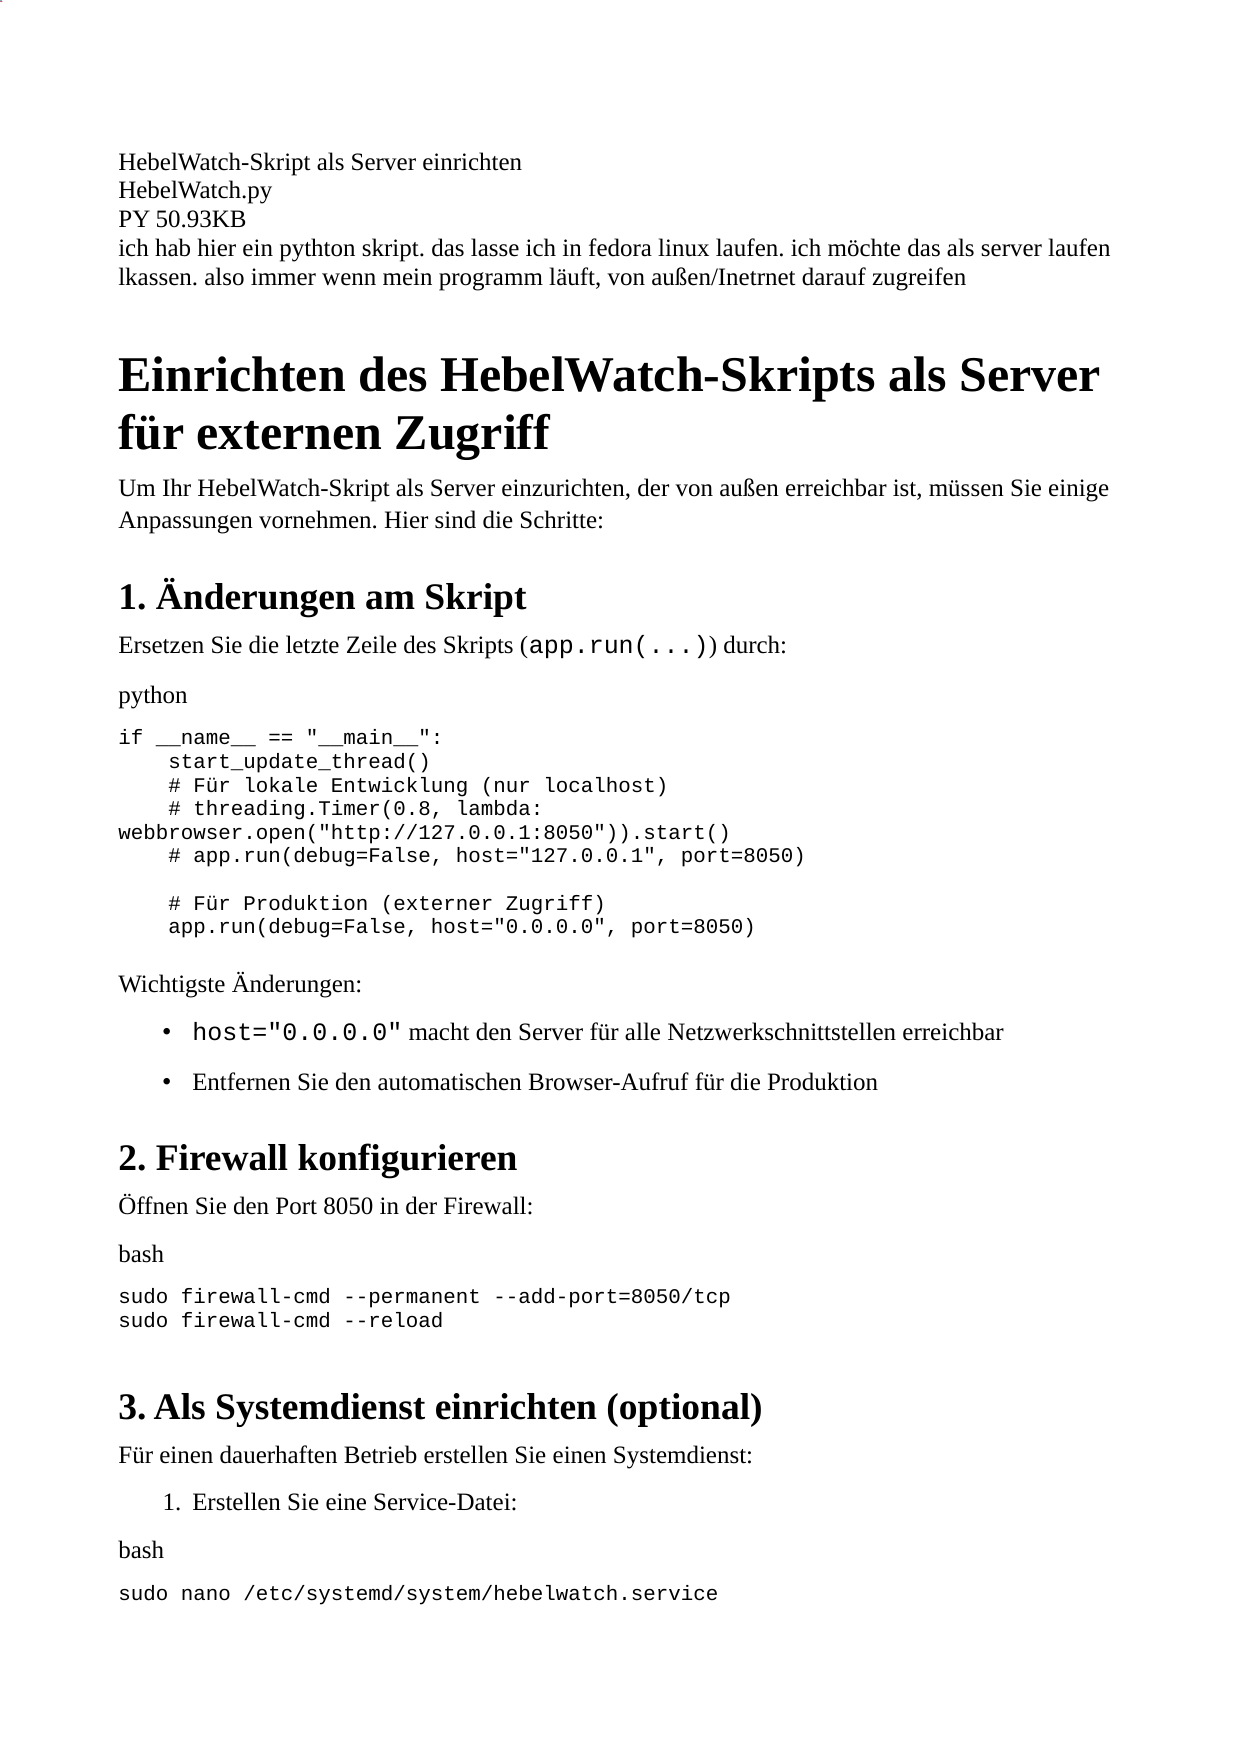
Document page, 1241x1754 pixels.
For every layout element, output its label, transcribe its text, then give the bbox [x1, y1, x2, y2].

text Öffnen Sie den Port 8050 in der Firewall: [118, 1191, 1122, 1220]
text Ersetzen Sie die letzte Zeile des Skripts (app.run(...)) durch: [118, 630, 1122, 661]
subtitle Einrichten des HebelWatch-Skripts als Server für externen Zugriff [118, 345, 1122, 460]
text bash [118, 1535, 1122, 1564]
text python [118, 680, 1122, 708]
text # app.run(debug=False, host="127.0.0.1", port=8050) [118, 846, 1122, 869]
text if __name__ == "__main__": [118, 727, 1122, 751]
list Entfernen Sie den automatischen Browser-Aufruf für die Produktion [162, 1067, 1122, 1096]
text # Für Produktion (externer Zugriff) [118, 893, 1122, 916]
text Um Ihr HebelWatch-Skript als Server einzurichten, der von außen erreichbar ist, müssen Sie einige Anpassungen vornehmen. Hier sind die Schritte: [118, 473, 1122, 534]
text Für einen dauerhaften Betrieb erstellen Sie einen Systemdienst: [118, 1440, 1122, 1468]
text HebelWatch.py [118, 176, 1122, 204]
subtitle 2. Firewall konfigurieren [118, 1136, 1122, 1179]
text ich hab hier ein pythton skript. das lasse ich in fedora linux laufen. ich möchte das als server laufen lkassen. also immer wenn mein programm läuft, von außen/Inetrnet darauf zugreifen [118, 233, 1122, 291]
text bash [118, 1239, 1122, 1268]
text # threading.Timer(0.8, lambda: webbrowser.open("http://127.0.0.1:8050")).start() [118, 798, 1122, 846]
list Erstellen Sie eine Service-Datei: [162, 1487, 1122, 1516]
subtitle 3. Als Systemdienst einrichten (optional) [118, 1384, 1122, 1427]
text sudo nano /etc/systemd/system/hebelwatch.service [118, 1582, 1122, 1606]
text HebelWatch-Skript als Server einrichten [118, 147, 1122, 176]
text app.run(debug=False, host="0.0.0.0", port=8050) [118, 916, 1122, 940]
subtitle 1. Änderungen am Skript [118, 574, 1122, 617]
text sudo firewall-cmd --permanent --add-port=8050/tcp [118, 1286, 1122, 1310]
text start_update_thread() [118, 751, 1122, 774]
text # Für lokale Entwicklung (nur localhost) [118, 774, 1122, 798]
text Wichtigste Änderungen: [118, 969, 1122, 998]
list host="0.0.0.0" macht den Server für alle Netzwerkschnittstellen erreichbar [162, 1017, 1122, 1048]
text sudo firewall-cmd --reload [118, 1310, 1122, 1334]
text PY 50.93KB [118, 204, 1122, 233]
